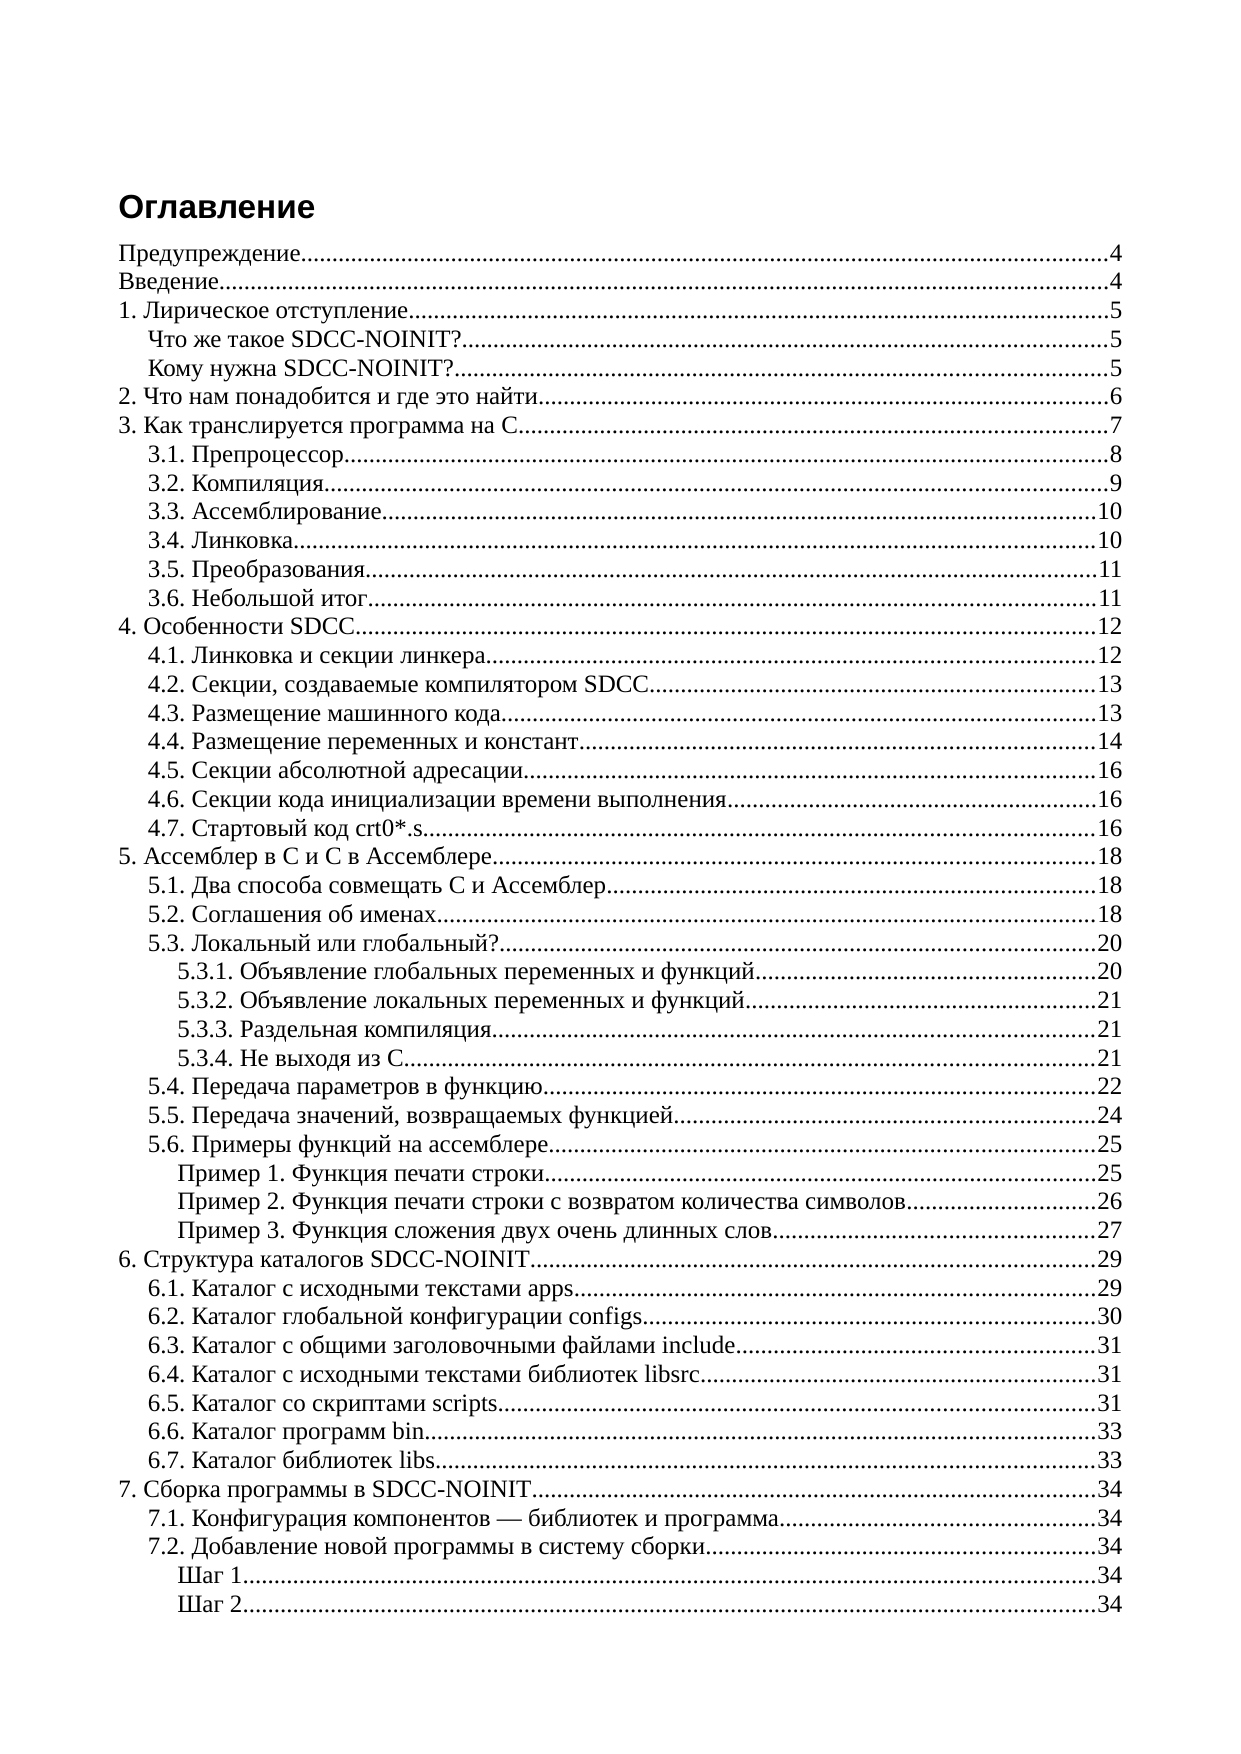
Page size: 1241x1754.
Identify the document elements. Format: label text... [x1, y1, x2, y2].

text 5.1. Два способа совмещать С и Ассемблер 18 [148, 870, 1122, 899]
text 7.2. Добавление новой программы в систему сборки 34 [148, 1531, 1122, 1560]
text Шаг 1 34 [177, 1560, 1122, 1589]
text 3.1. Препроцессор 8 [148, 439, 1122, 468]
text Введение 4 [118, 266, 1122, 295]
text 4.6. Секции кода инициализации времени выполнения 16 [148, 784, 1122, 813]
text Предупреждение 4 [118, 238, 1122, 266]
text 2. Что нам понадобится и где это найти 6 [118, 381, 1122, 410]
text Пример 3. Функция сложения двух очень длинных слов 27 [177, 1215, 1122, 1244]
text 3.6. Небольшой итог 11 [148, 583, 1122, 611]
text 7. Сборка программы в SDCC-NOINIT 34 [118, 1474, 1122, 1503]
text 5.6. Примеры функций на ассемблере 25 [148, 1129, 1122, 1158]
text 6.3. Каталог с общими заголовочными файлами include 31 [148, 1330, 1122, 1359]
text 6.6. Каталог программ bin 33 [148, 1416, 1122, 1445]
text 3. Как транслируется программа на C 7 [118, 410, 1122, 439]
text 4.4. Размещение переменных и констант 14 [148, 726, 1122, 755]
text 6.5. Каталог со скриптами scripts 31 [148, 1388, 1122, 1416]
text Пример 2. Функция печати строки с возвратом количества символов 26 [177, 1186, 1122, 1215]
text 4.5. Секции абсолютной адресации 16 [148, 755, 1122, 784]
text 5.3. Локальный или глобальный? 20 [148, 928, 1122, 956]
text 5.5. Передача значений, возвращаемых функцией 24 [148, 1100, 1122, 1129]
text 3.4. Линковка 10 [148, 525, 1122, 554]
text 5.3.3. Раздельная компиляция 21 [177, 1014, 1122, 1043]
subtitle Оглавление [118, 187, 1122, 225]
text 6.2. Каталог глобальной конфигурации configs 30 [148, 1301, 1122, 1330]
text 1. Лирическое отступление 5 [118, 295, 1122, 324]
text 6.1. Каталог с исходными текстами apps 29 [148, 1273, 1122, 1301]
text Кому нужна SDCC-NOINIT? 5 [148, 353, 1122, 381]
text 3.3. Ассемблирование 10 [148, 496, 1122, 525]
text 4.7. Стартовый код crt0*.s 16 [148, 813, 1122, 841]
text 6.7. Каталог библиотек libs 33 [148, 1445, 1122, 1474]
text 5. Ассемблер в С и С в Ассемблере 18 [118, 841, 1122, 870]
text 6. Структура каталогов SDCC-NOINIT 29 [118, 1244, 1122, 1273]
text Пример 1. Функция печати строки 25 [177, 1158, 1122, 1186]
text Что же такое SDCC-NOINIT? 5 [148, 324, 1122, 353]
text 4.3. Размещение машинного кода 13 [148, 698, 1122, 726]
text 5.3.4. Не выходя из С 21 [177, 1043, 1122, 1071]
text 4.1. Линковка и секции линкера 12 [148, 640, 1122, 669]
text 4.2. Секции, создаваемые компилятором SDCC 13 [148, 669, 1122, 698]
text Шаг 2 34 [177, 1589, 1122, 1618]
text 5.3.2. Объявление локальных переменных и функций 21 [177, 985, 1122, 1014]
text 3.5. Преобразования 11 [148, 554, 1122, 583]
text 5.3.1. Объявление глобальных переменных и функций 20 [177, 956, 1122, 985]
text 7.1. Конфигурация компонентов — библиотек и программа 34 [148, 1503, 1122, 1531]
text 5.4. Передача параметров в функцию 22 [148, 1071, 1122, 1100]
text 4. Особенности SDCC 12 [118, 611, 1122, 640]
text 6.4. Каталог с исходными текстами библиотек libsrc 31 [148, 1359, 1122, 1388]
text 5.2. Соглашения об именах 18 [148, 899, 1122, 928]
text 3.2. Компиляция 9 [148, 468, 1122, 496]
